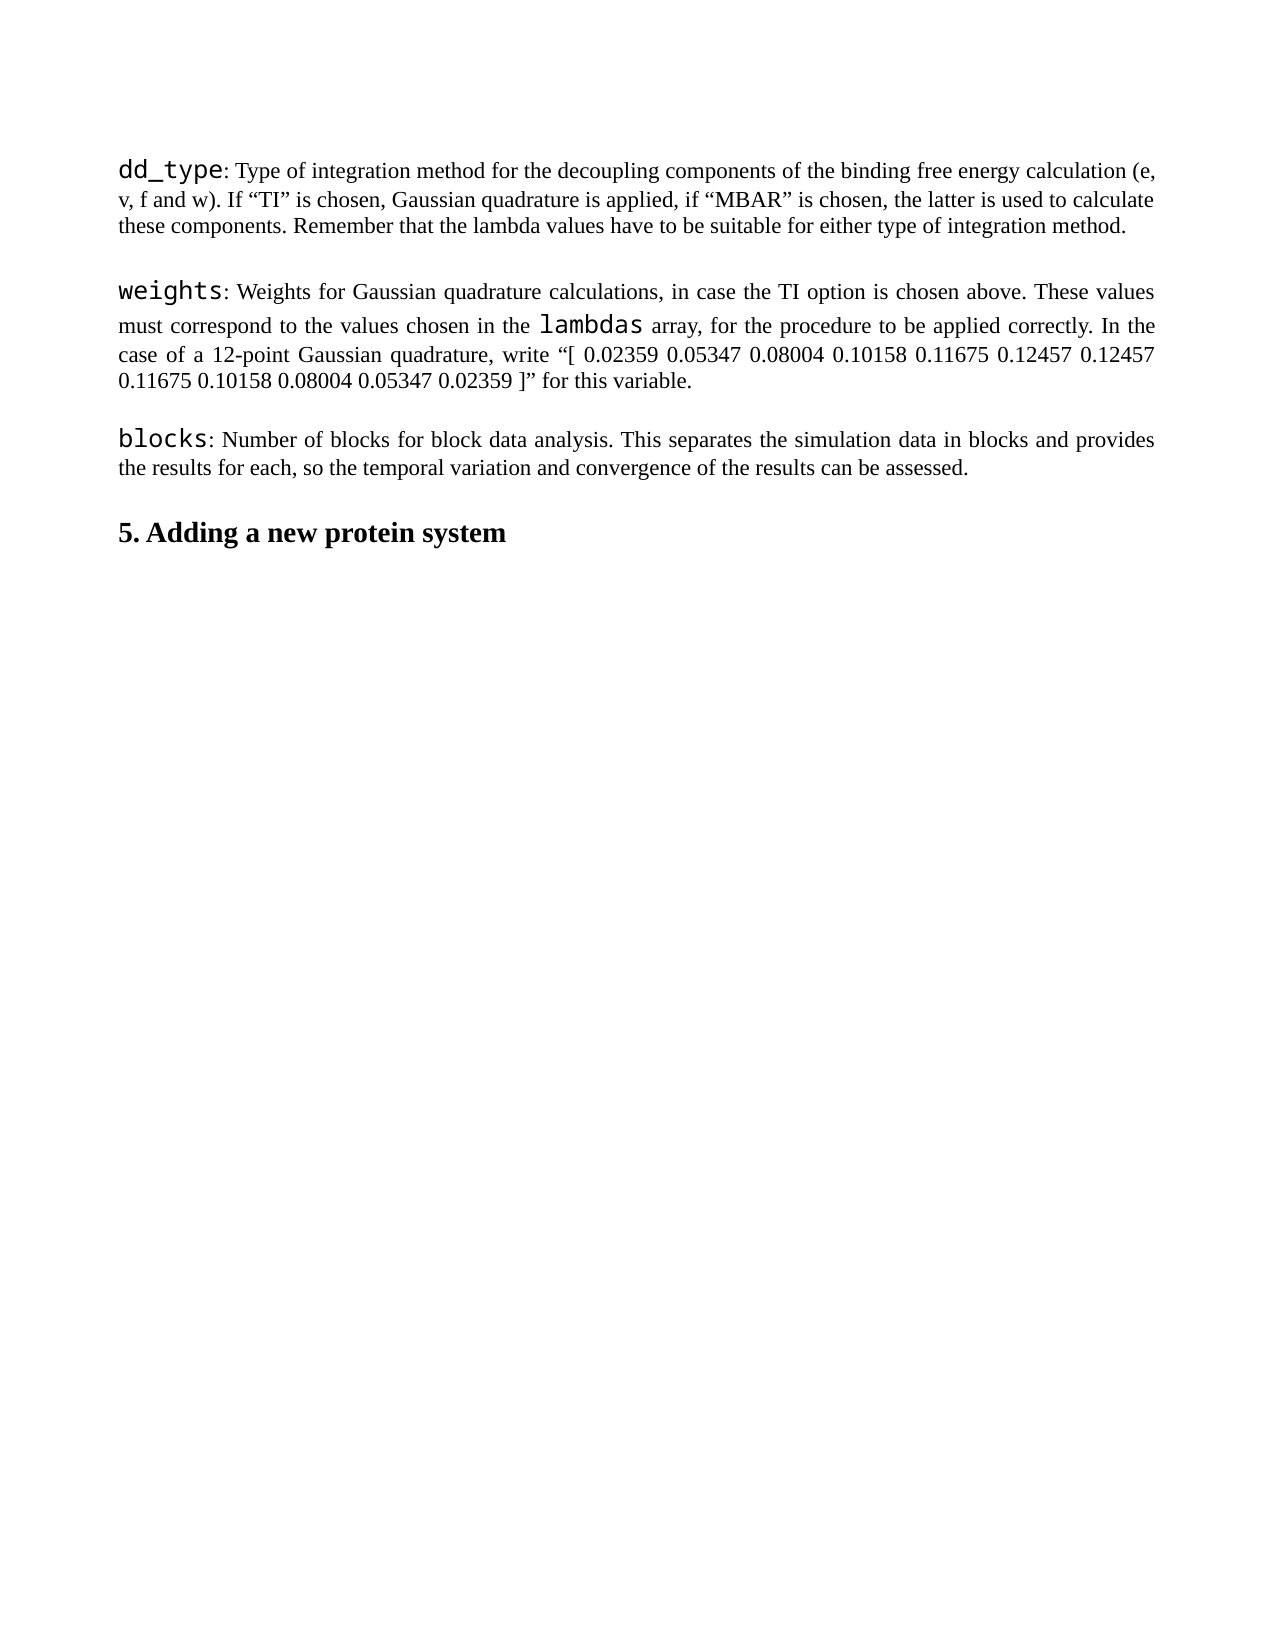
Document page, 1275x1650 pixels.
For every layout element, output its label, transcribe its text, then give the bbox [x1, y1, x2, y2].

text dd_type: Type of integration method for the decoupling components of the binding free energy calculation (e, v, f and w). If “TI” is chosen, Gaussian quadrature is applied, if “MBAR” is chosen, the latter is used to calculate these components. Remember that the lambda values have to be suitable for either type of integration method. [118, 152, 1157, 239]
text weights: Weights for Gaussian quadrature calculations, in case the TI option is chosen above. These values must correspond to the values chosen in the lambdas array, for the procedure to be applied correctly. In the case of a 12-point Gaussian quadrature, write “[ 0.02359 0.05347 0.08004 0.10158 0.11675 0.12457 0.12457 0.11675 0.10158 0.08004 0.05347 0.02359 ]” for this variable. [118, 273, 1157, 394]
text blocks: Number of blocks for block data analysis. This separates the simulation data in blocks and provides the results for each, so the temporal variation and convergence of the results can be assessed. [118, 420, 1157, 481]
text 5. Adding a new protein system [118, 515, 1157, 548]
